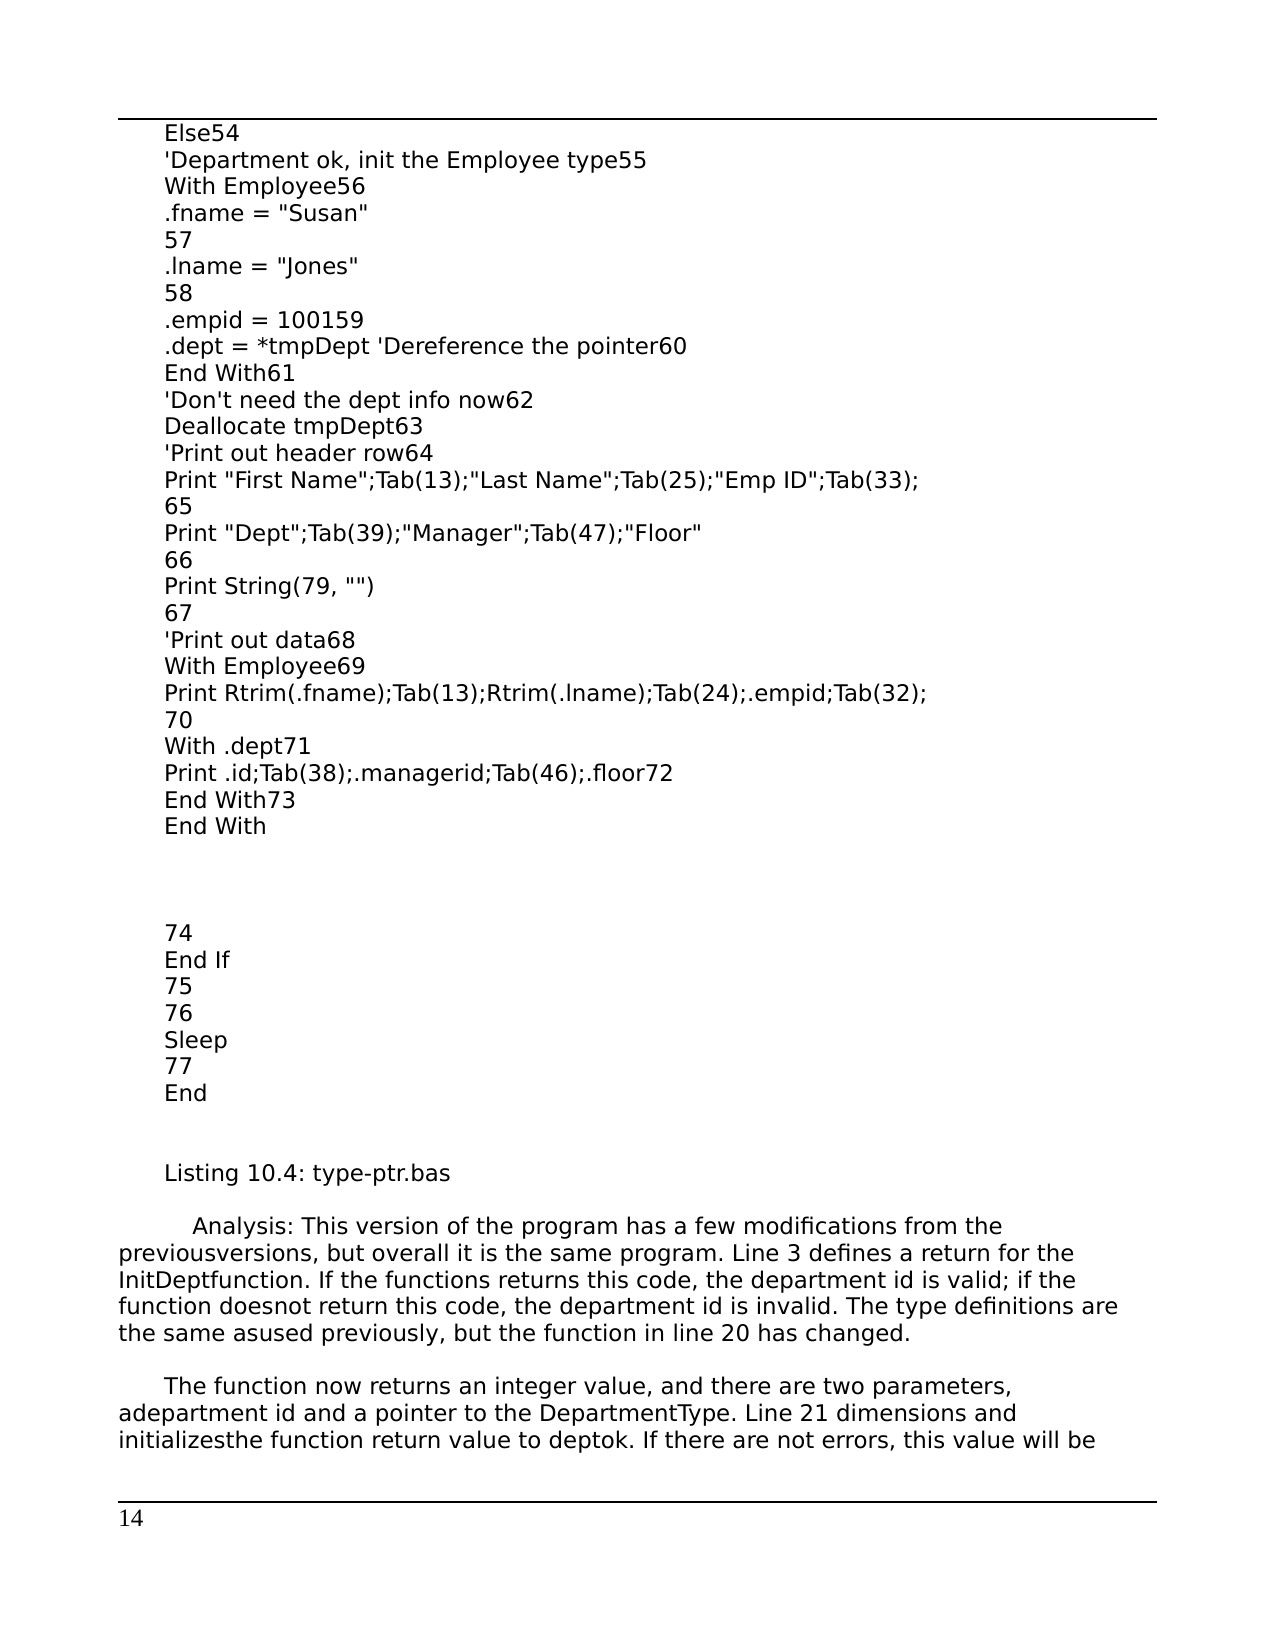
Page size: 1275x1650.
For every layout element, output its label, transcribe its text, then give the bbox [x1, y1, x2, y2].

text End With [118, 813, 1157, 840]
text With Employee56 [118, 173, 1157, 200]
text 58 [118, 280, 1157, 307]
text Deallocate tmpDept63 [118, 413, 1157, 440]
text 'Print out data68 [118, 627, 1157, 653]
text 'Print out header row64 [118, 440, 1157, 467]
text 67 [118, 600, 1157, 627]
text End If [118, 947, 1157, 973]
text Print "Dept";Tab(39);"Manager";Tab(47);"Floor" [118, 520, 1157, 547]
text Print .id;Tab(38);.managerid;Tab(46);.floor72 [118, 760, 1157, 787]
text Listing 10.4: type-ptr.bas [118, 1160, 1157, 1187]
text Print String(79, "") [118, 573, 1157, 600]
text Print "First Name";Tab(13);"Last Name";Tab(25);"Emp ID";Tab(33); [118, 467, 1157, 493]
text 77 [118, 1053, 1157, 1080]
text Analysis: This version of the program has a few modifications from the previousversions, but overall it is the same program. Line 3 defines a return for the InitDeptfunction. If the functions returns this code, the department id is valid; if the function doesnot return this code, the department id is invalid. The type definitions are the same asused previously, but the function in line 20 has changed. [118, 1213, 1157, 1347]
text 57 [118, 227, 1157, 253]
text With .dept71 [118, 733, 1157, 760]
text 'Don't need the dept info now62 [118, 387, 1157, 413]
text 75 [118, 973, 1157, 1000]
text 76 [118, 1000, 1157, 1027]
text Else54 [118, 120, 1157, 147]
text With Employee69 [118, 653, 1157, 680]
text 66 [118, 547, 1157, 573]
text The function now returns an integer value, and there are two parameters, adepartment id and a pointer to the DepartmentType. Line 21 dimensions and initializesthe function return value to deptok. If there are not errors, this value will be [118, 1373, 1157, 1453]
text End With73 [118, 787, 1157, 813]
text .lname = "Jones" [118, 253, 1157, 280]
text Sleep [118, 1027, 1157, 1053]
text End [118, 1080, 1157, 1107]
text .fname = "Susan" [118, 200, 1157, 227]
text .dept = *tmpDept 'Dereference the pointer60 [118, 333, 1157, 360]
text 'Department ok, init the Employee type55 [118, 147, 1157, 173]
text .empid = 100159 [118, 307, 1157, 333]
text 70 [118, 707, 1157, 733]
text End With61 [118, 360, 1157, 387]
text Print Rtrim(.fname);Tab(13);Rtrim(.lname);Tab(24);.empid;Tab(32); [118, 680, 1157, 707]
text 74 [118, 920, 1157, 947]
text 65 [118, 493, 1157, 520]
